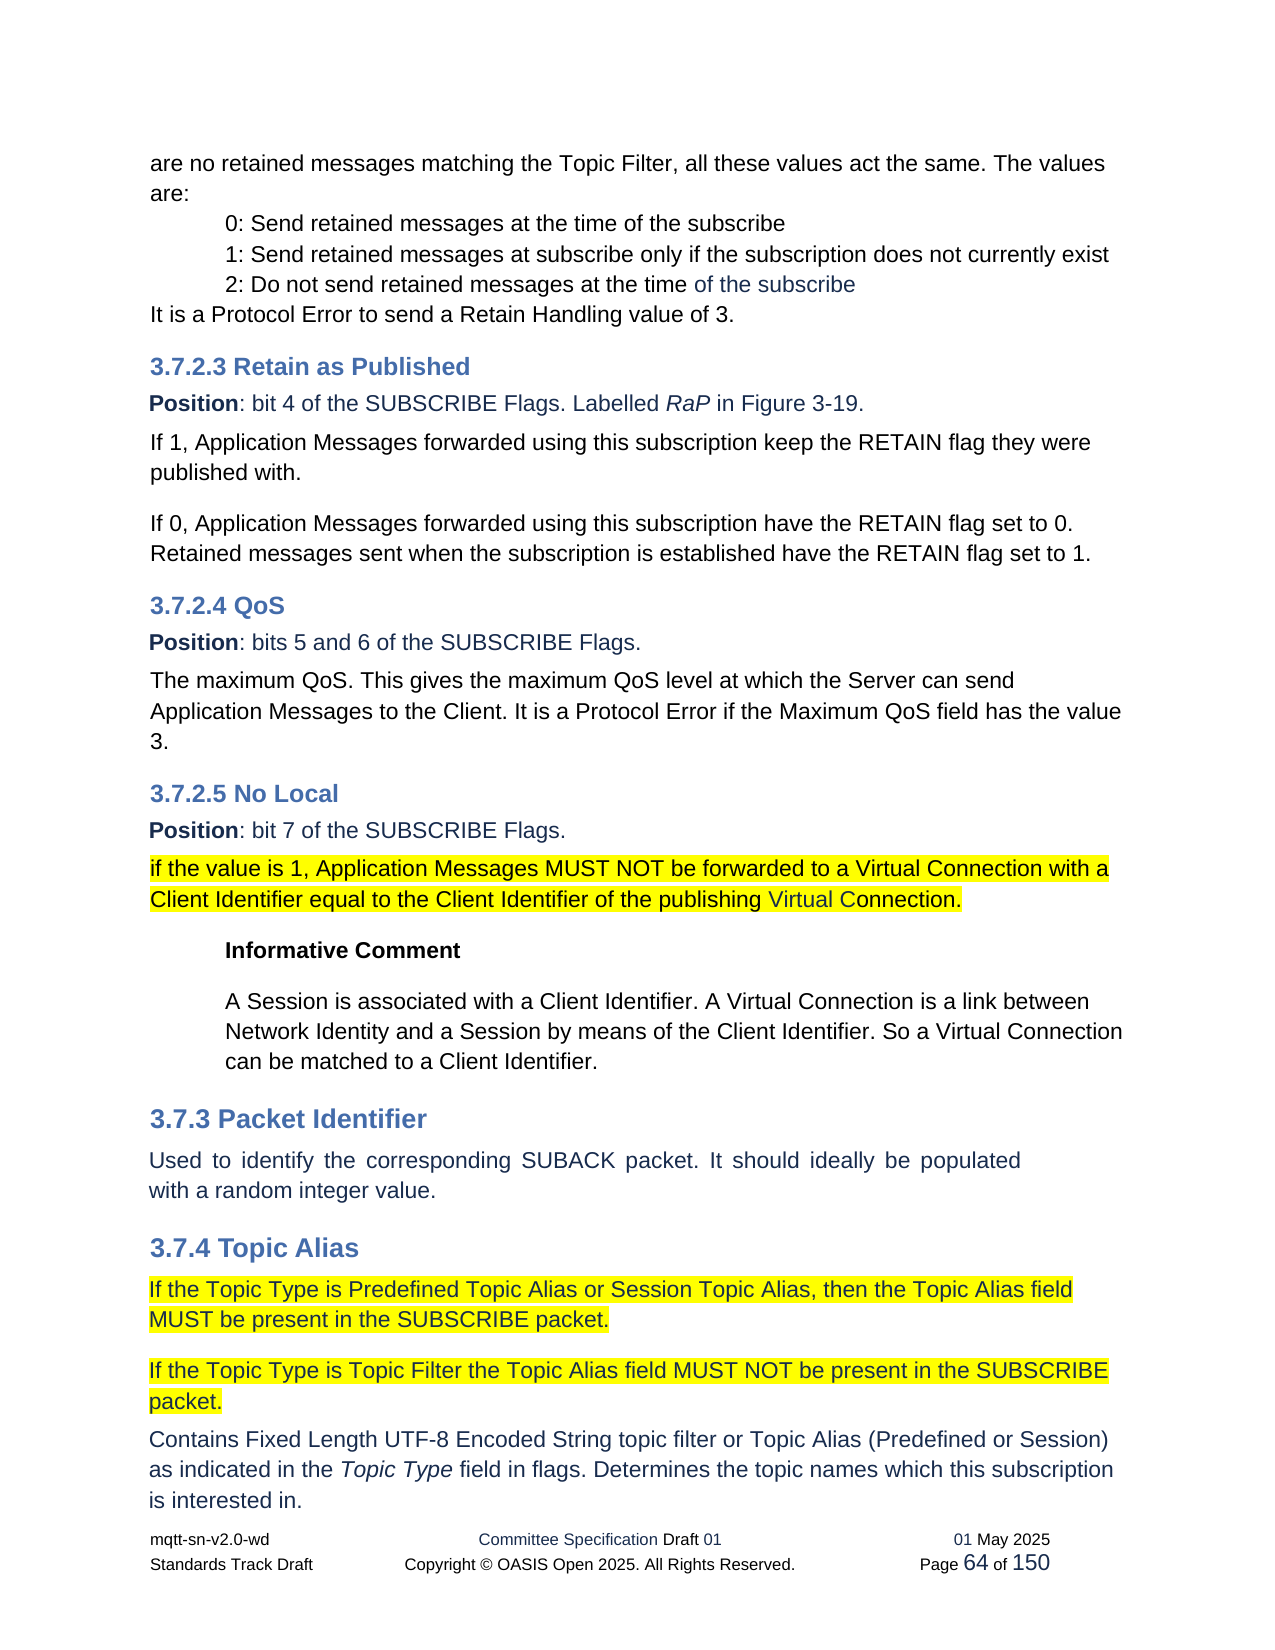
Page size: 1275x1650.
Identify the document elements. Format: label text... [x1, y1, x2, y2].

subtitle 3.7.2.5 No Local [150, 779, 1124, 808]
text Position: bits 5 and 6 of the SUBSCRIBE Flags. [148, 629, 1124, 655]
text If 0, Application Messages forwarded using this subscription have the RETAIN flag set to 0. Retained messages sent when the subscription is established have the RETAIN flag set to 1. [150, 510, 1124, 566]
text are no retained messages matching the Topic Filter, all these values act the same. The values are: [150, 150, 1124, 207]
subtitle 3.7.2.3 Retain as Published [150, 352, 1124, 381]
subtitle 3.7.4 Topic Alias [150, 1232, 1124, 1264]
text 1: Send retained messages at subscribe only if the subscription does not currently exist [225, 241, 1124, 267]
text if the value is 1, Application Messages MUST NOT be forwarded to a Virtual Connection with a Client Identifier equal to the Client Identifier of the publishing Virtual Connection. [150, 855, 1124, 912]
text 2: Do not send retained messages at the time of the subscribe [225, 271, 1124, 297]
subtitle 3.7.3 Packet Identifier [150, 1103, 1124, 1134]
text Position: bit 7 of the SUBSCRIBE Flags. [148, 817, 1124, 843]
text If the Topic Type is Topic Filter the Topic Alias field MUST NOT be present in the SUBSCRIBE packet. [148, 1357, 1124, 1414]
text Informative Comment [150, 937, 1124, 963]
text It is a Protocol Error to send a Retain Handling value of 3. [150, 301, 1124, 327]
text The maximum QoS. This gives the maximum QoS level at which the Server can send Application Messages to the Client. It is a Protocol Error if the Maximum QoS field has the value 3. [150, 667, 1124, 754]
text Position: bit 4 of the SUBSCRIBE Flags. Labelled RaP in Figure 3-19. [148, 390, 1124, 416]
text A Session is associated with a Client Identifier. A Virtual Connection is a link between Network Identity and a Session by means of the Client Identifier. So a Virtual Connection can be matched to a Client Identifier. [225, 988, 1124, 1074]
text If 1, Application Messages forwarded using this subscription keep the RETAIN flag they were published with. [150, 428, 1124, 485]
text If the Topic Type is Predefined Topic Alias or Session Topic Alias, then the Topic Alias field MUST be present in the SUBSCRIBE packet. [148, 1276, 1124, 1333]
text Contains Fixed Length UTF-8 Encoded String topic filter or Topic Alias (Predefined or Session) as indicated in the Topic Type field in flags. Determines the topic names which this subscription is interested in. [148, 1426, 1124, 1513]
subtitle 3.7.2.4 QoS [150, 591, 1124, 620]
text 0: Send retained messages at the time of the subscribe [225, 210, 1124, 237]
text Used to identify the corresponding SUBACK packet. It should ideally be populated with a random integer value. [148, 1147, 1022, 1204]
